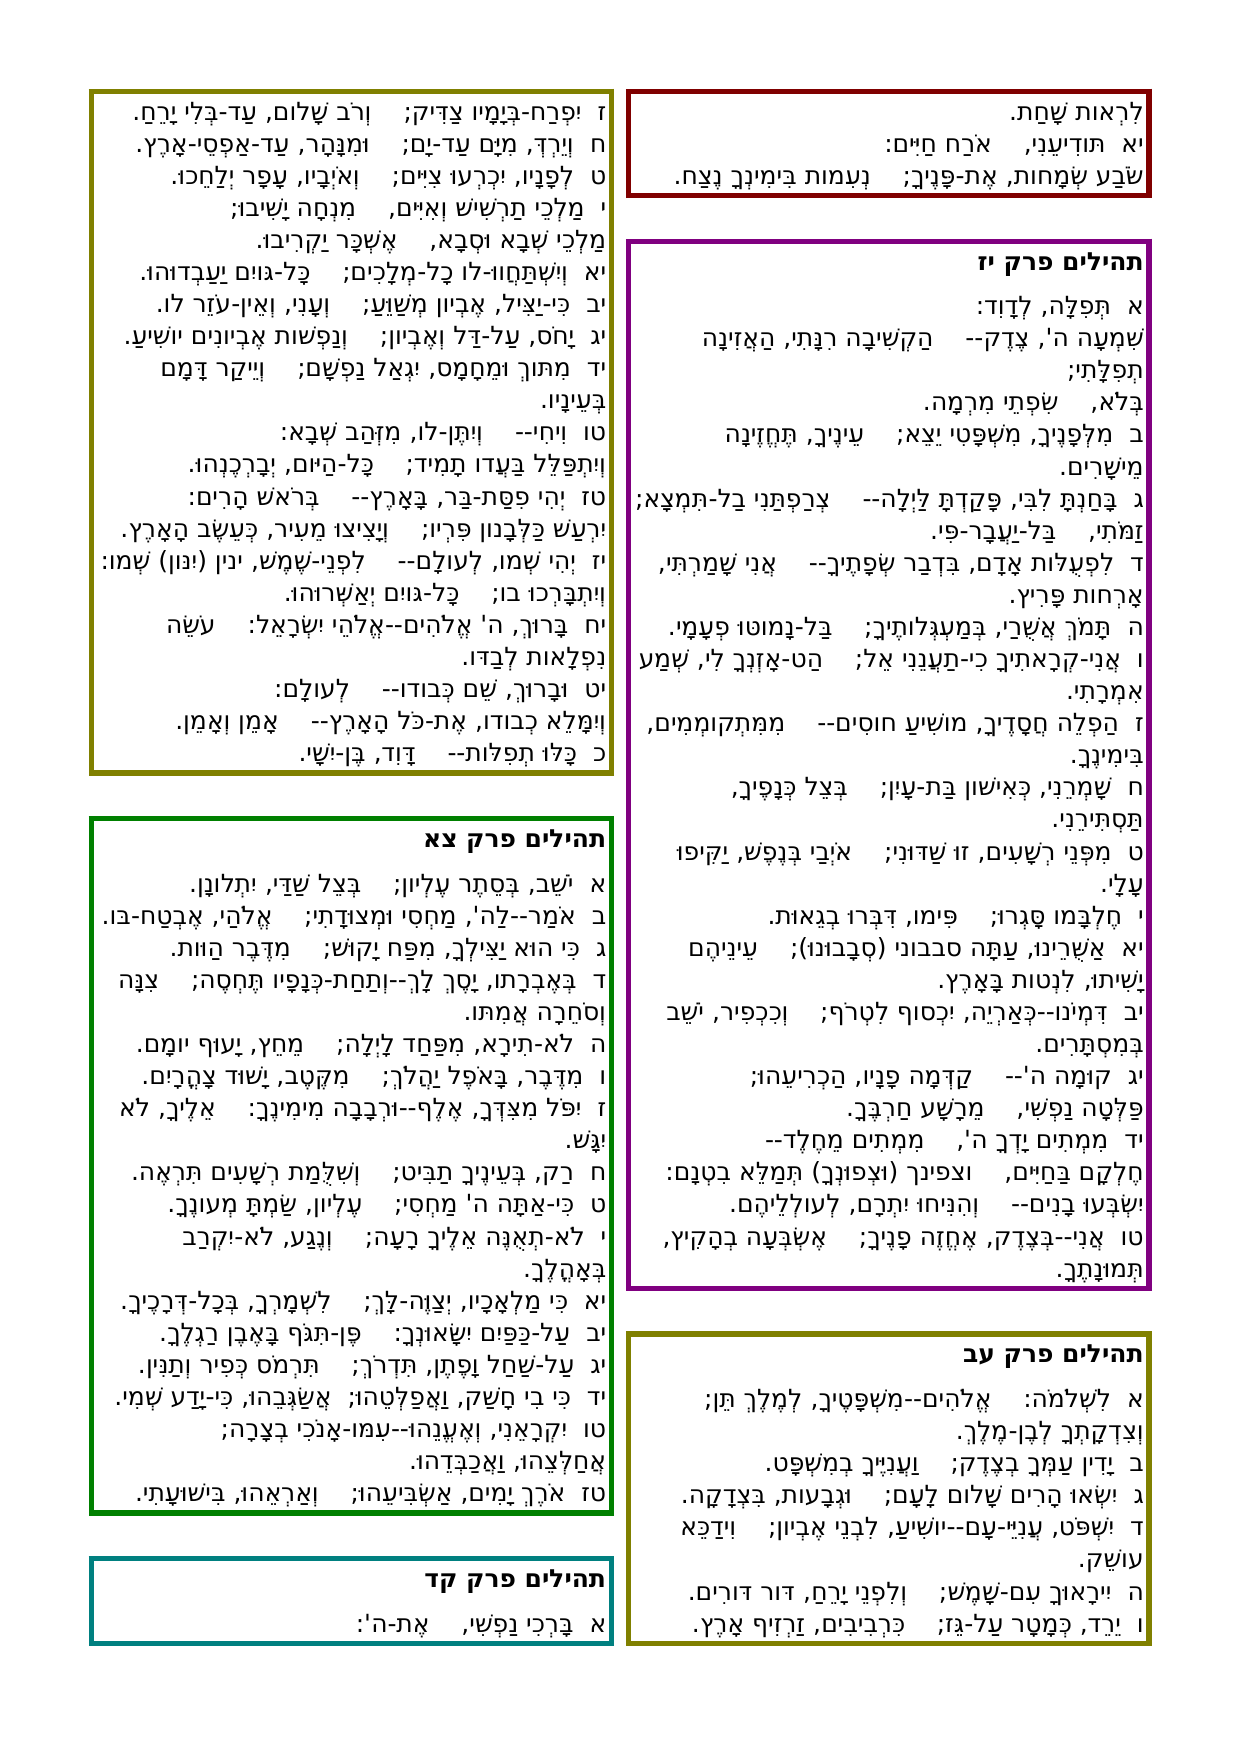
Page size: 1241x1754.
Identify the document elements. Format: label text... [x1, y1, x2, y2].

text א תְּפִלָּה, לְדָוִד: שִׁמְעָה ה', צֶדֶק-- הַקְשִׁיבָה רִנָּתִי, הַאֲזִינָה תְפִלָּתִי; בְּלֹא, שִׂפְתֵי מִרְמָה. ב מִלְּפָנֶיךָ, מִשְׁפָּטִי יֵצֵא; עֵינֶיךָ, תֶּחֱזֶינָה מֵישָׁרִים. ג בָּחַנְתָּ לִבִּי, פָּקַדְתָּ לַּיְלָה-- צְרַפְתַּנִי בַל-תִּמְצָא; זַמֹּתִי, בַּל-יַעֲבָר-פִּי. ד לִפְעֻלּות אָדָם, בִּדְבַר שְׂפָתֶיךָ-- אֲנִי שָׁמַרְתִּי, אָרְחות פָּרִיץ. ה תָּמֹךְ אֲשֻׁרַי, בְּמַעְגְּלותֶיךָ; בַּל-נָמוטּוּ פְעָמָי. ו אֲנִי-קְרָאתִיךָ כִי-תַעֲנֵנִי אֵל; הַט-אָזְנְךָ לִי, שְׁמַע אִמְרָתִי. ז הַפְלֵה חֲסָדֶיךָ, מושִׁיעַ חוסִים-- מִמִּתְקומְמִים, בִּימִינֶךָ. ח שָׁמְרֵנִי, כְּאִישׁון בַּת-עָיִן; בְּצֵל כְּנָפֶיךָ, תַּסְתִּירֵנִי. ט מִפְּנֵי רְשָׁעִים, זוּ שַׁדּוּנִי; אֹיְבַי בְּנֶפֶשׁ, יַקִּיפוּ עָלָי. י חֶלְבָּמו סָּגְרוּ; פִּימו, דִּבְּרוּ בְגֵאוּת. יא אַשֻּׁרֵינוּ, עַתָּה סבבוני (סְבָבוּנוּ); עֵינֵיהֶם יָשִׁיתוּ, לִנְטות בָּאָרֶץ. יב דִּמְיֹנו--כְּאַרְיֵה, יִכְסוף לִטְרֹף; וְכִכְפִיר, יֹשֵׁב בְּמִסְתָּרִים. יג קוּמָה ה'-- קַדְּמָה פָנָיו, הַכְרִיעֵהוּ; פַּלְּטָה נַפְשִׁי, מֵרָשָׁע חַרְבֶּךָ. יד מִמְתִים יָדְךָ ה', מִמְתִים מֵחֶלֶד-- חֶלְקָם בַּחַיִּים, וצפינך (וּצְפוּנְךָ) תְּמַלֵּא בִטְנָם: יִשְׂבְּעוּ בָנִים-- וְהִנִּיחוּ יִתְרָם, לְעולְלֵיהֶם. טו אֲנִי--בְּצֶדֶק, אֶחֱזֶה פָנֶיךָ; אֶשְׂבְּעָה בְהָקִיץ, תְּמוּנָתֶךָ. [631, 283, 1146, 1286]
text ז יִפְרַח-בְּיָמָיו צַדִּיק; וְרֹב שָׁלום, עַד-בְּלִי יָרֵחַ. ח וְיֵרְדְּ, מִיָּם עַד-יָם; וּמִנָּהָר, עַד-אַפְסֵי-אָרֶץ. ט לְפָנָיו, יִכְרְעוּ צִיִּים; וְאֹיְבָיו, עָפָר יְלַחֵכוּ. י מַלְכֵי תַרְשִׁישׁ וְאִיִּים, מִנְחָה יָשִׁיבוּ; מַלְכֵי שְׁבָא וּסְבָא, אֶשְׁכָּר יַקְרִיבוּ. יא וְיִשְׁתַּחֲווּ-לו כָל-מְלָכִים; כָּל-גּויִם יַעַבְדוּהוּ. יב כִּי-יַצִּיל, אֶבְיון מְשַׁוֵּעַ; וְעָנִי, וְאֵין-עֹזֵר לו. יג יָחֹס, עַל-דַּל וְאֶבְיון; וְנַפְשׁות אֶבְיונִים יושִׁיעַ. יד מִתּוךְ וּמֵחָמָס, יִגְאַל נַפְשָׁם; וְיֵיקַר דָּמָם בְּעֵינָיו. טו וִיחִי-- וְיִתֶּן-לו, מִזְּהַב שְׁבָא: וְיִתְפַּלֵּל בַּעֲדו תָמִיד; כָּל-הַיּום, יְבָרְכֶנְהוּ. טז יְהִי פִסַּת-בַּר, בָּאָרֶץ-- בְּרֹאשׁ הָרִים: יִרְעַשׁ כַּלְּבָנון פִּרְיו; וְיָצִיצוּ מֵעִיר, כְּעֵשֶׂב הָאָרֶץ. יז יְהִי שְׁמו, לְעולָם-- לִפְנֵי-שֶׁמֶשׁ, ינין (יִנּון) שְׁמו: וְיִתְבָּרְכוּ בו; כָּל-גּויִם יְאַשְּׁרוּהוּ. יח בָּרוּךְ, ה' אֱלֹהִים--אֱלֹהֵי יִשְׂרָאֵל: עֹשֵׂה נִפְלָאות לְבַדּו. יט וּבָרוּךְ, שֵׁם כְּבודו-- לְעולָם: וְיִמָּלֵא כְבודו, אֶת-כֹּל הָאָרֶץ-- אָמֵן וְאָמֵן. כ כָּלּוּ תְפִלּות-- דָּוִד, בֶּן-יִשָׁי. [94, 94, 609, 770]
text א לִשְׁלֹמֹה: אֱלֹהִים--מִשְׁפָּטֶיךָ, לְמֶלֶךְ תֵּן; וְצִדְקָתְךָ לְבֶן-מֶלֶךְ. ב יָדִין עַמְּךָ בְצֶדֶק; וַעֲנִיֶּיךָ בְמִשְׁפָּט. ג יִשְׂאוּ הָרִים שָׁלום לָעָם; וּגְבָעות, בִּצְדָקָה. ד יִשְׁפֹּט, עֲנִיֵּי-עָם--יושִׁיעַ, לִבְנֵי אֶבְיון; וִידַכֵּא עושֵׁק. ה יִירָאוּךָ עִם-שָׁמֶשׁ; וְלִפְנֵי יָרֵחַ, דּור דּורִים. ו יֵרֵד, כְּמָטָר עַל-גֵּז; כִּרְבִיבִים, זַרְזִיף אָרֶץ. [631, 1376, 1146, 1641]
text א בָּרְכִי נַפְשִׁי, אֶת-ה': [94, 1601, 609, 1641]
subtitle תהילים פרק צא [94, 821, 609, 853]
text לִרְאות שָׁחַת. יא תּודִיעֵנִי, אֹרַח חַיִּים: שֹׂבַע שְׂמָחות, אֶת-פָּנֶיךָ; נְעִמות בִּימִינְךָ נֶצַח. [631, 94, 1146, 193]
text א יֹשֵׁב, בְּסֵתֶר עֶלְיון; בְּצֵל שַׁדַּי, יִתְלונָן. ב אֹמַר--לַה', מַחְסִי וּמְצוּדָתִי; אֱלֹהַי, אֶבְטַח-בּו. ג כִּי הוּא יַצִּילְךָ, מִפַּח יָקוּשׁ; מִדֶּבֶר הַוּות. ד בְּאֶבְרָתו, יָסֶךְ לָךְ--וְתַחַת-כְּנָפָיו תֶּחְסֶה; צִנָּה וְסֹחֵרָה אֲמִתּו. ה לֹא-תִירָא, מִפַּחַד לָיְלָה; מֵחֵץ, יָעוּף יומָם. ו מִדֶּבֶר, בָּאֹפֶל יַהֲלֹךְ; מִקֶּטֶב, יָשׁוּד צָהֳרָיִם. ז יִפֹּל מִצִּדְּךָ, אֶלֶף--וּרְבָבָה מִימִינֶךָ: אֵלֶיךָ, לֹא יִגָּשׁ. ח רַק, בְּעֵינֶיךָ תַבִּיט; וְשִׁלֻּמַת רְשָׁעִים תִּרְאֶה. ט כִּי-אַתָּה ה' מַחְסִי; עֶלְיון, שַׂמְתָּ מְעונֶךָ. י לֹא-תְאֻנֶּה אֵלֶיךָ רָעָה; וְנֶגַע, לֹא-יִקְרַב בְּאָהֳלֶךָ. יא כִּי מַלְאָכָיו, יְצַוֶּה-לָּךְ; לִשְׁמָרְךָ, בְּכָל-דְּרָכֶיךָ. יב עַל-כַּפַּיִם יִשָּׂאוּנְךָ: פֶּן-תִּגֹּף בָּאֶבֶן רַגְלֶךָ. יג עַל-שַׁחַל וָפֶתֶן, תִּדְרֹךְ; תִּרְמֹס כְּפִיר וְתַנִּין. יד כִּי בִי חָשַׁק, וַאֲפַלְּטֵהוּ; אֲשַׂגְּבֵהוּ, כִּי-יָדַע שְׁמִי. טו יִקְרָאֵנִי, וְאֶעֱנֵהוּ--עִמּו-אָנֹכִי בְצָרָה; אֲחַלְּצֵהוּ, וַאֲכַבְּדֵהוּ. טז אֹרֶךְ יָמִים, אַשְׂבִּיעֵהוּ; וְאַרְאֵהוּ, בִּישׁוּעָתִי. [94, 861, 609, 1510]
subtitle תהילים פרק עב [631, 1337, 1146, 1369]
subtitle תהילים פרק קד [94, 1561, 609, 1593]
subtitle תהילים פרק יז [631, 244, 1146, 276]
